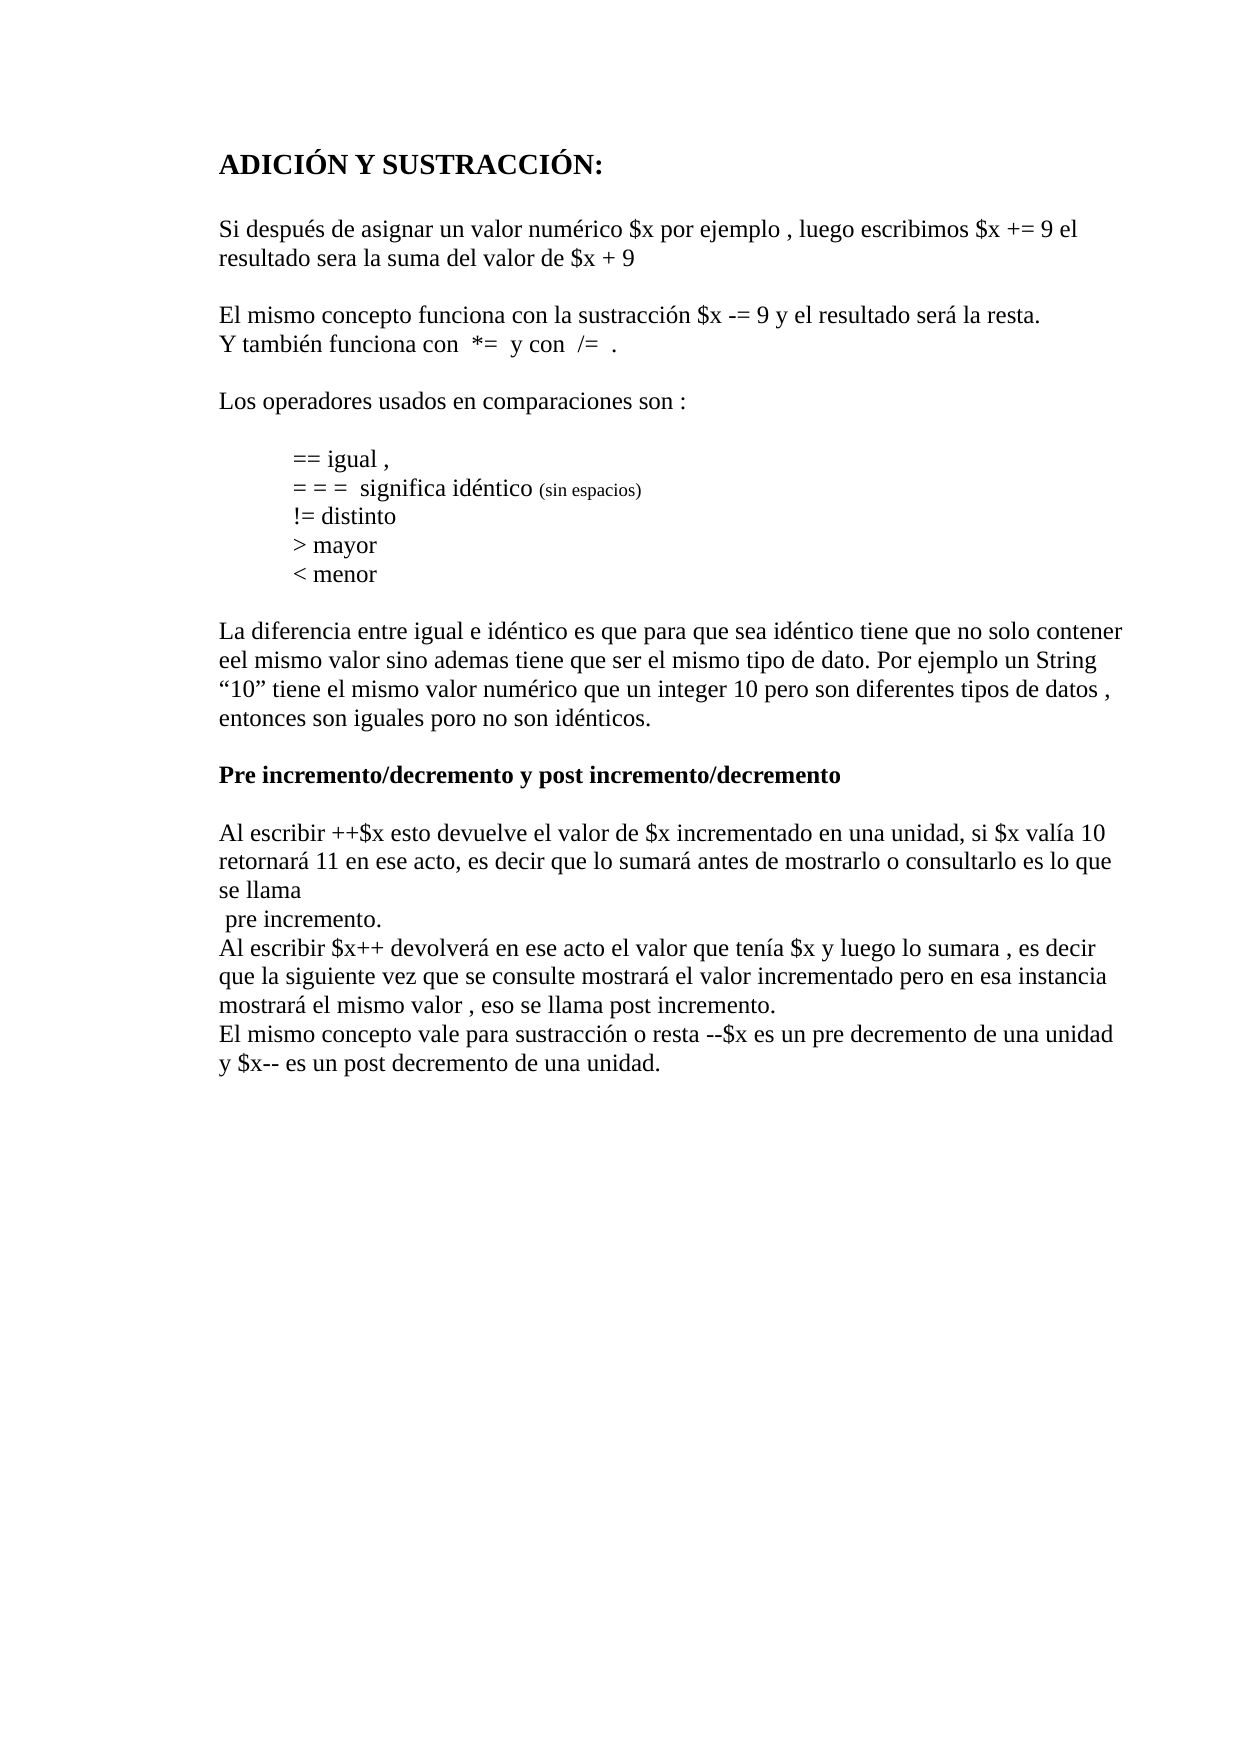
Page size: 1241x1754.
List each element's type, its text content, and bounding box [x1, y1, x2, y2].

text < menor [219, 559, 1123, 588]
text El mismo concepto funciona con la sustracción $x -= 9 y el resultado será la resta. [219, 300, 1123, 329]
text Pre incremento/decremento y post incremento/decremento [219, 760, 1123, 789]
text Y también funciona con *= y con /= . [219, 329, 1123, 358]
text != distinto [219, 501, 1123, 530]
text Al escribir $x++ devolverá en ese acto el valor que tenía $x y luego lo sumara , es decir que la siguiente vez que se consulte mostrará el valor incrementado pero en esa instancia mostrará el mismo valor , eso se llama post incremento. [219, 933, 1123, 1019]
text Los operadores usados en comparaciones son : [219, 386, 1123, 415]
text pre incremento. [219, 904, 1123, 933]
text Si después de asignar un valor numérico $x por ejemplo , luego escribimos $x += 9 el resultado sera la suma del valor de $x + 9 [219, 214, 1123, 271]
text Al escribir ++$x esto devuelve el valor de $x incrementado en una unidad, si $x valía 10 retornará 11 en ese acto, es decir que lo sumará antes de mostrarlo o consultarlo es lo que se llama [219, 818, 1123, 904]
text == igual , [219, 444, 1123, 473]
text ADICIÓN Y SUSTRACCIÓN: [219, 147, 1123, 180]
text > mayor [219, 530, 1123, 559]
text La diferencia entre igual e idéntico es que para que sea idéntico tiene que no solo contener eel mismo valor sino ademas tiene que ser el mismo tipo de dato. Por ejemplo un String “10” tiene el mismo valor numérico que un integer 10 pero son diferentes tipos de datos , entonces son iguales poro no son idénticos. [219, 616, 1123, 731]
text = = = significa idéntico (sin espacios) [219, 473, 1123, 501]
text El mismo concepto vale para sustracción o resta --$x es un pre decremento de una unidad y $x-- es un post decremento de una unidad. [219, 1019, 1123, 1076]
